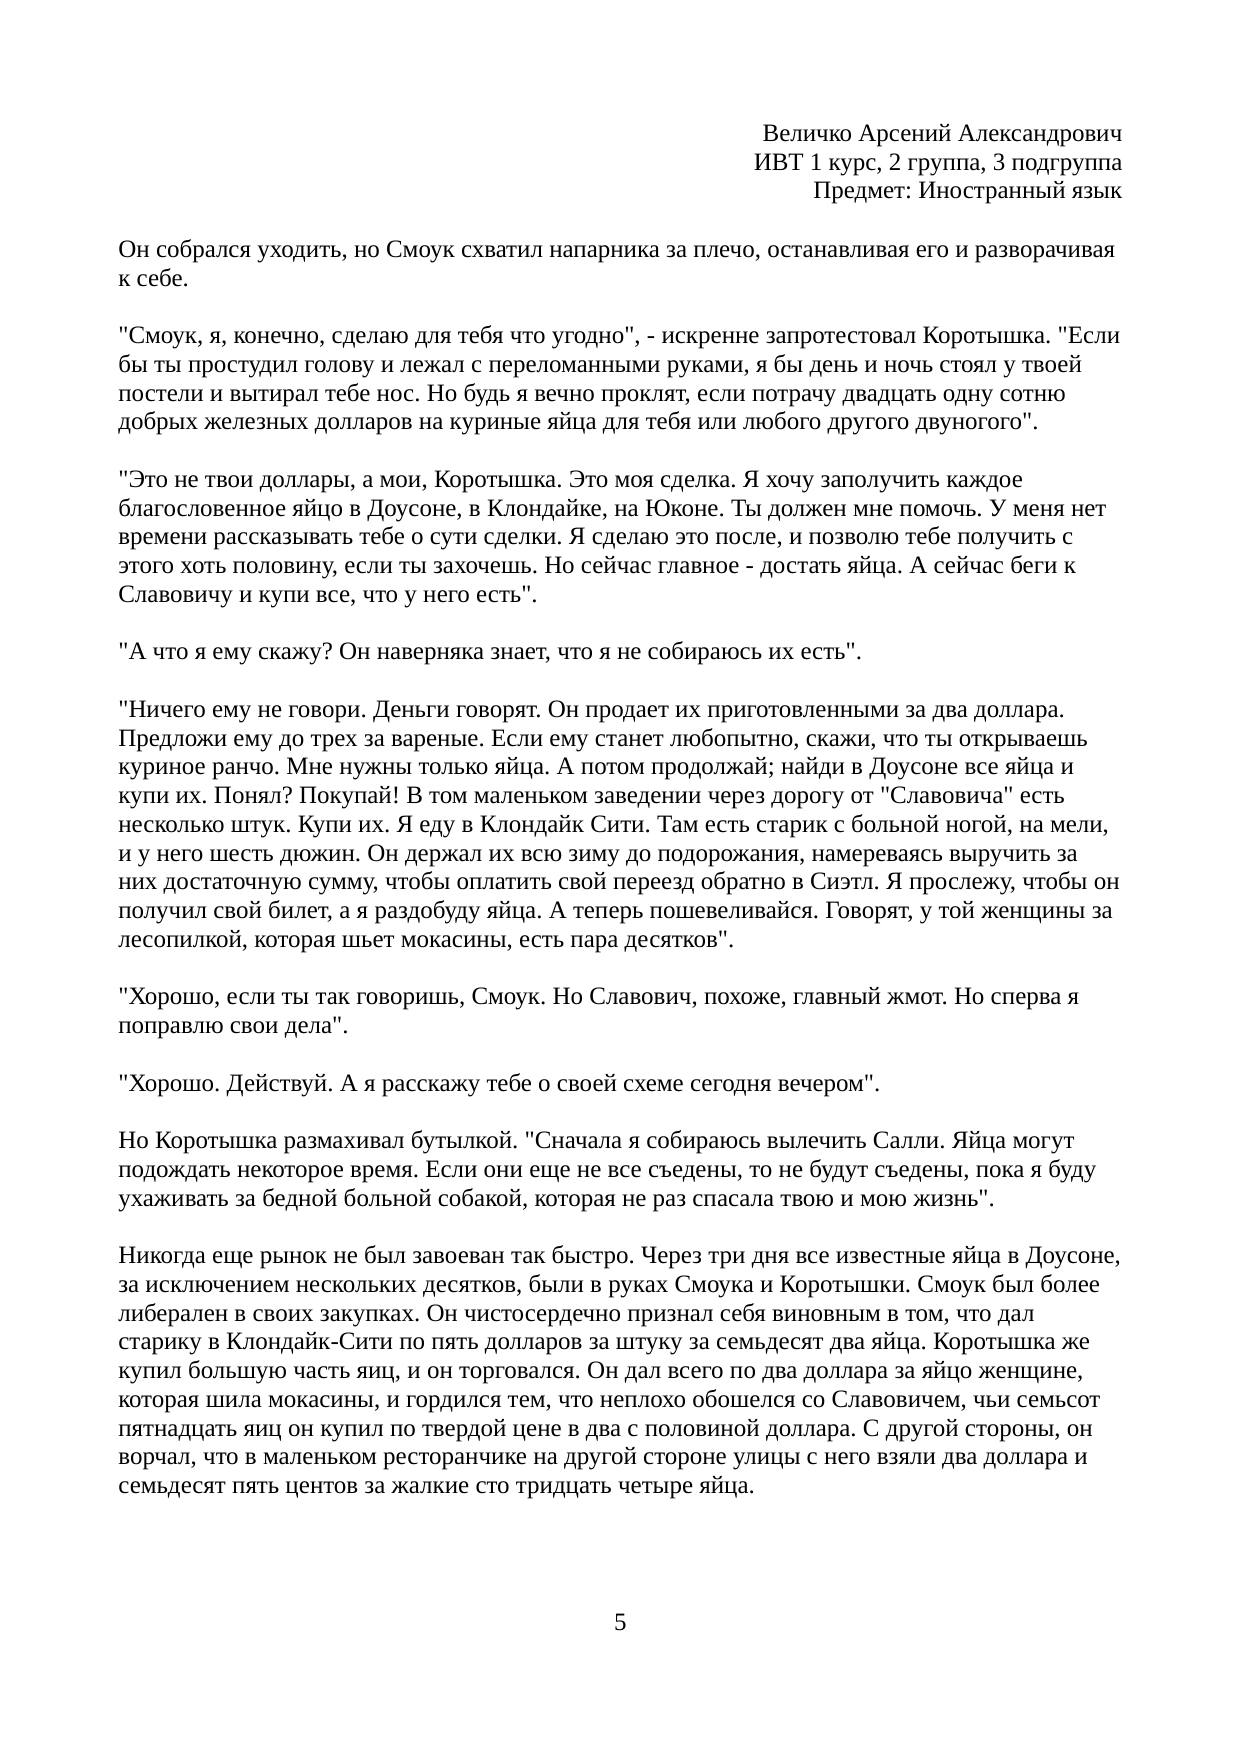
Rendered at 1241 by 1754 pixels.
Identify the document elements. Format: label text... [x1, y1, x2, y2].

text Но Коротышка размахивал бутылкой. "Сначала я собираюсь вылечить Салли. Яйца могут подождать некоторое время. Если они еще не все съедены, то не будут съедены, пока я буду ухаживать за бедной больной собакой, которая не раз спасала твою и мою жизнь". [118, 1125, 1122, 1211]
text "Смоук, я, конечно, сделаю для тебя что угодно", - искренне запротестовал Коротышка. "Если бы ты простудил голову и лежал с переломанными руками, я бы день и ночь стоял у твоей постели и вытирал тебе нос. Но будь я вечно проклят, если потрачу двадцать одну сотню добрых железных долларов на куриные яйца для тебя или любого другого двуногого". [118, 320, 1122, 435]
text "Хорошо. Действуй. А я расскажу тебе о своей схеме сегодня вечером". [118, 1068, 1122, 1096]
text Никогда еще рынок не был завоеван так быстро. Через три дня все известные яйца в Доусоне, за исключением нескольких десятков, были в руках Смоука и Коротышки. Смоук был более либерален в своих закупках. Он чистосердечно признал себя виновным в том, что дал старику в Клондайк-Сити по пять долларов за штуку за семьдесят два яйца. Коротышка же купил большую часть яиц, и он торговался. Он дал всего по два доллара за яйцо женщине, которая шила мокасины, и гордился тем, что неплохо обошелся со Славовичем, чьи семьсот пятнадцать яиц он купил по твердой цене в два с половиной доллара. С другой стороны, он ворчал, что в маленьком ресторанчике на другой стороне улицы с него взяли два доллара и семьдесят пять центов за жалкие сто тридцать четыре яйца. [118, 1240, 1122, 1499]
text "Хорошо, если ты так говоришь, Смоук. Но Славович, похоже, главный жмот. Но сперва я поправлю свои дела". [118, 981, 1122, 1039]
text "А что я ему скажу? Он наверняка знает, что я не собираюсь их есть". [118, 636, 1122, 665]
text "Это не твои доллары, а мои, Коротышка. Это моя сделка. Я хочу заполучить каждое благословенное яйцо в Доусоне, в Клондайке, на Юконе. Ты должен мне помочь. У меня нет времени рассказывать тебе о сути сделки. Я сделаю это после, и позволю тебе получить с этого хоть половину, если ты захочешь. Но сейчас главное - достать яйца. А сейчас беги к Славовичу и купи все, что у него есть". [118, 464, 1122, 608]
text Он собрался уходить, но Смоук схватил напарника за плечо, останавливая его и разворачивая к себе. [118, 234, 1122, 291]
text "Ничего ему не говори. Деньги говорят. Он продает их приготовленными за два доллара. Предложи ему до трех за вареные. Если ему станет любопытно, скажи, что ты открываешь куриное ранчо. Мне нужны только яйца. А потом продолжай; найди в Доусоне все яйца и купи их. Понял? Покупай! В том маленьком заведении через дорогу от "Славовича" есть несколько штук. Купи их. Я еду в Клондайк Сити. Там есть старик с больной ногой, на мели, и у него шесть дюжин. Он держал их всю зиму до подорожания, намереваясь выручить за них достаточную сумму, чтобы оплатить свой переезд обратно в Сиэтл. Я прослежу, чтобы он получил свой билет, а я раздобуду яйца. А теперь пошевеливайся. Говорят, у той женщины за лесопилкой, которая шьет мокасины, есть пара десятков". [118, 694, 1122, 953]
